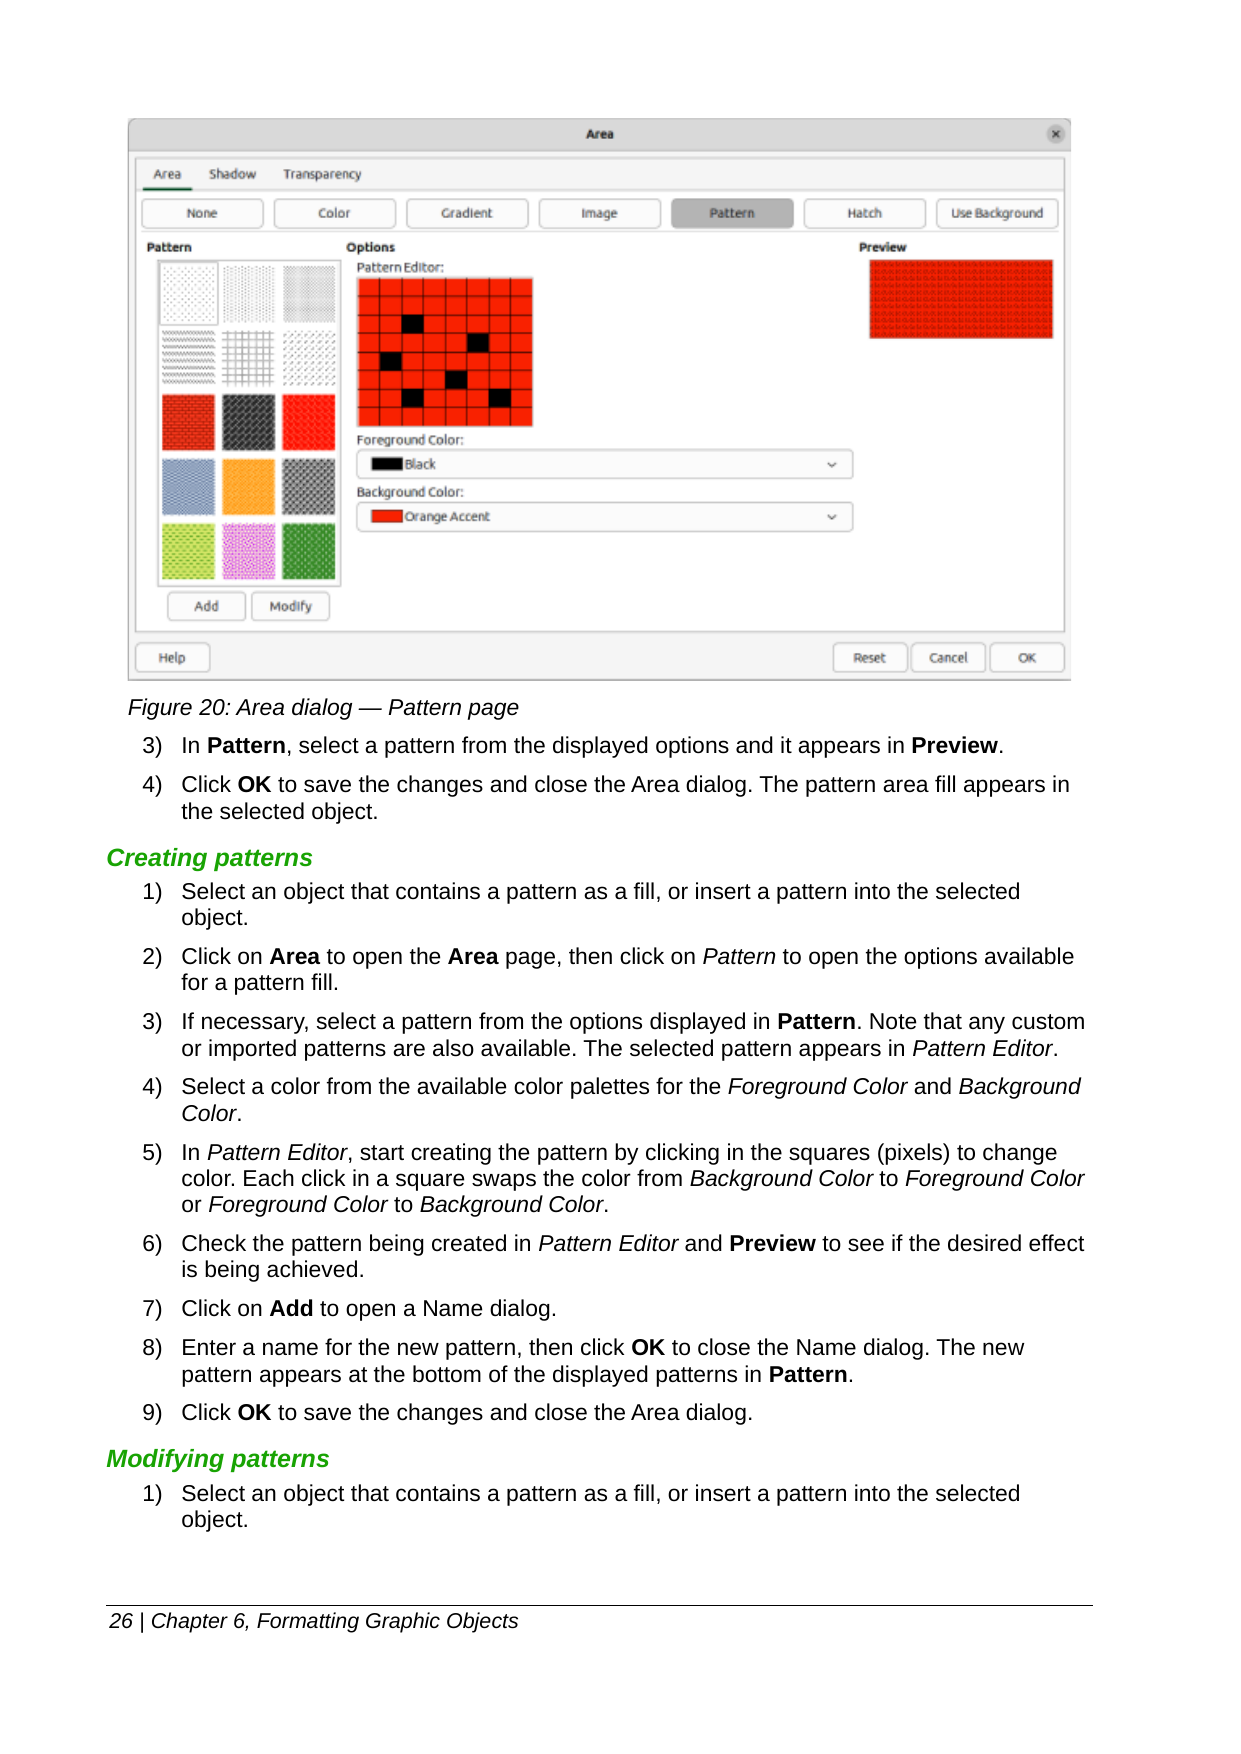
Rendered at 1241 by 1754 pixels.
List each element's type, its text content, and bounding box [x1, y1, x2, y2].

list Click OK to save the changes and close the Area dialog. [162, 1399, 1093, 1426]
list Click on Add to open a Name dialog. [162, 1295, 1093, 1322]
list Select an object that contains a pattern as a fill, or insert a pattern into the selected object. [162, 878, 1093, 930]
subtitle Modifying patterns [106, 1444, 1093, 1473]
list Select a color from the available color palettes for the Foreground Color and Background Color. [162, 1073, 1093, 1126]
subtitle Creating patterns [106, 843, 1093, 871]
text Figure 20: Area dialog — Pattern page [128, 693, 1071, 720]
list Click on Area to open the Area page, then click on Pattern to open the options available for a pattern fill. [162, 943, 1093, 996]
list Check the pattern being created in Pattern Editor and Preview to see if the desired effect is being achieved. [162, 1230, 1093, 1283]
list Click OK to save the changes and close the Area dialog. The pattern area fill appears in the selected object. [162, 771, 1093, 824]
list In Pattern Editor, start creating the pattern by clicking in the squares (pixels) to change color. Each click in a square swaps the color from Background Color to Foreground Color or Foreground Color to Background Color. [162, 1138, 1093, 1218]
list If necessary, select a pattern from the options displayed in Pattern. Note that any custom or imported patterns are also available. The selected pattern appears in Pattern Editor. [162, 1008, 1093, 1061]
picture [127, 118, 1072, 681]
list Select an object that contains a pattern as a fill, or insert a pattern into the selected object. [162, 1479, 1093, 1532]
list In Pattern, select a pattern from the displayed options and it appears in Preview. [162, 732, 1093, 759]
list Enter a name for the new pattern, then click OK to close the Name dialog. The new pattern appears at the bottom of the displayed patterns in Pattern. [162, 1334, 1093, 1387]
